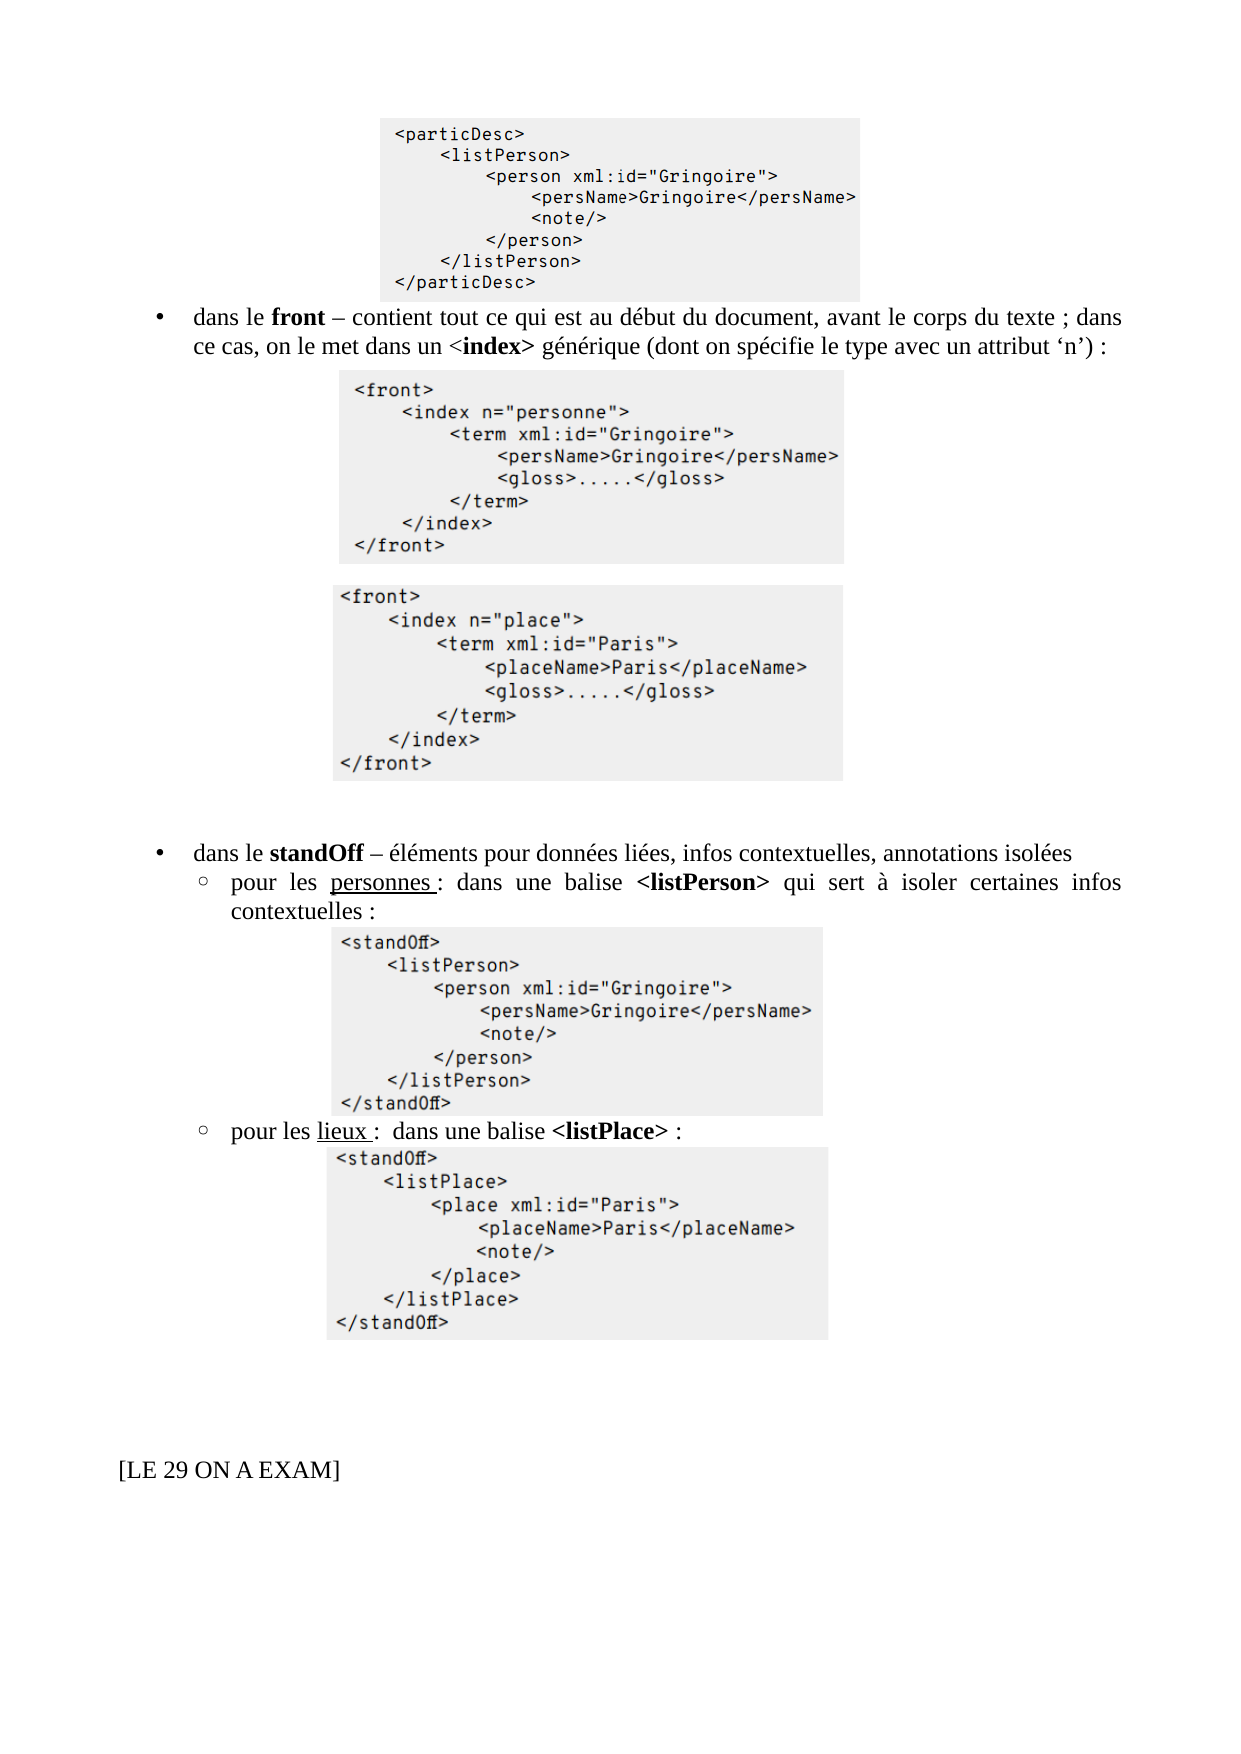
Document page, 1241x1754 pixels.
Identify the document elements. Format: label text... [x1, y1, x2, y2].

picture [331, 927, 823, 1116]
picture [332, 585, 844, 781]
list dans le front – contient tout ce qui est au début du document, avant le corps du texte ; dans ce cas, on le met dans un <index> générique (dont on spécifie le type avec un attribut ‘n’) : [156, 118, 1122, 359]
list pour les lieux : dans une balise <listPlace> : [193, 925, 1122, 1144]
text [LE 29 ON A EXAM] [118, 1455, 1122, 1483]
list pour les personnes : dans une balise <listPerson> qui sert à isoler certaines infos contextuelles : [193, 867, 1122, 925]
picture [326, 1147, 829, 1340]
picture [339, 370, 845, 564]
list dans le standOff – éléments pour données liées, infos contextuelles, annotations isolées [156, 838, 1122, 867]
picture [380, 118, 861, 302]
